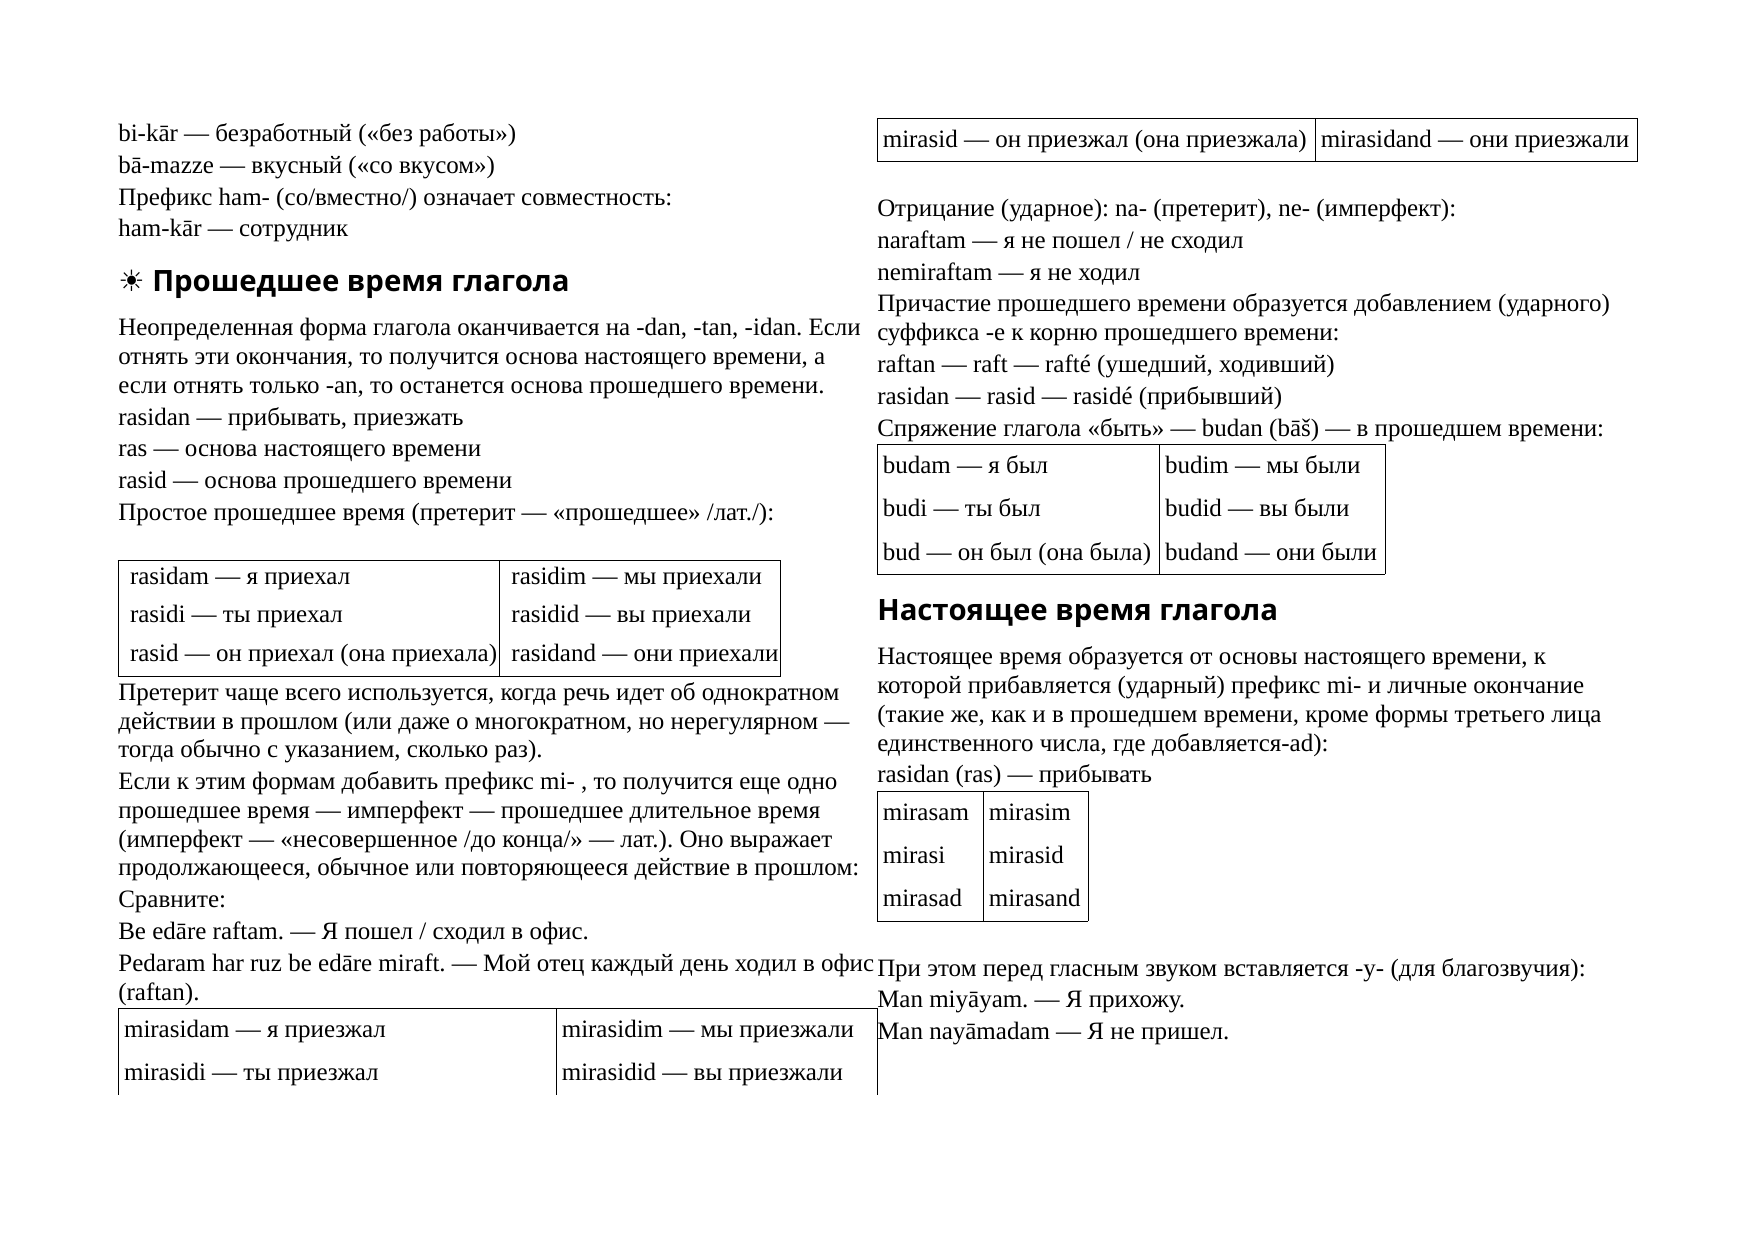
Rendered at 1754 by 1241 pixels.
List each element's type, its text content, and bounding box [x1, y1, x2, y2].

table_cell mirasid — он приезжал (она приезжала) [878, 119, 1315, 161]
text Pedaram har ruz be edāre miraft. — Мой отец каждый день ходил в офис (raftan). [118, 948, 877, 1005]
table_cell mirasand [984, 878, 1088, 921]
table_header mirasim [984, 792, 1088, 834]
text Man nayāmadam — Я не пришел. [878, 1016, 1636, 1045]
text Если к этим формам добавить префикс mi- , то получится еще одно прошедшее время — имперфект — прошедшее длительное время (имперфект — «несовершенное /до конца/» — лат.). Оно выражает продолжающееся, обычное или повторяющееся действие в прошлом: [118, 766, 877, 881]
text rasidan (ras) — прибывать [877, 759, 1636, 788]
text rasidan — rasid — rasidé (прибывший) [877, 381, 1636, 409]
table_header rasidim — мы приехали [500, 561, 780, 599]
subtitle ☀ Прошедшее время глагола [118, 260, 877, 300]
text Be edāre raftam. — Я пошел / сходил в офис. [118, 916, 877, 945]
table_cell rasidi — ты приехал [119, 599, 499, 638]
text Неопределенная форма глагола оканчивается на -dan, -tan, -idan. Если отнять эти окончания, то получится основа настоящего времени, а если отнять только -an, то останется основа прошедшего времени. [118, 312, 877, 398]
text Претерит чаще всего используется, когда речь идет об однократном действии в прошлом (или даже о многократном, но нерегулярном — тогда обычно с указанием, сколько раз). [118, 677, 877, 763]
subtitle Настоящее время глагола [877, 589, 1636, 629]
table_header budam — я был [878, 445, 1159, 488]
text Причастие прошедшего времени образуется добавлением (ударного) суффикса -e к корню прошедшего времени: [877, 288, 1636, 346]
text bā-mazze — вкусный («со вкусом») [118, 150, 877, 179]
table_header budim — мы были [1160, 445, 1385, 488]
text raftan — raft — rafté (ушедший, ходивший) [877, 349, 1636, 378]
table_cell budid — вы были [1160, 488, 1385, 531]
table_header rasidam — я приехал [119, 561, 499, 599]
table_cell rasid — он приехал (она приехала) [119, 638, 499, 676]
text ras — основа настоящего времени [118, 433, 877, 462]
table_cell budi — ты был [878, 488, 1159, 531]
table_header mirasidim — мы приезжали [557, 1009, 877, 1052]
table_cell bud — он был (она была) [878, 531, 1159, 574]
table_cell mirasad [878, 878, 983, 921]
text nemiraftam — я не ходил [877, 257, 1636, 286]
text Сравните: [118, 884, 877, 913]
text Спряжение глагола «быть» — budan (bāš) — в прошедшем времени: [877, 413, 1636, 441]
text При этом перед гласным звуком вставляется -y- (для благозвучия): [877, 953, 1636, 982]
table_cell mirasi [878, 835, 983, 878]
text rasidan — прибывать, приезжать [118, 402, 877, 430]
text Настоящее время образуется от основы настоящего времени, к которой прибавляется (ударный) префикс mi- и личные окончание (такие же, как и в прошедшем времени, кроме формы третьего лица единственного числа, где добавляется-ad): [877, 641, 1636, 756]
table_header mirasidam — я приезжал [119, 1009, 556, 1052]
text ham-kār — сотрудник [118, 213, 877, 242]
text naraftam — я не пошел / не сходил [877, 225, 1636, 254]
table_cell mirasidi — ты приезжал [119, 1052, 556, 1095]
text bi-kār — безработный («без работы») [118, 118, 877, 147]
text Простое прошедшее время (претерит — «прошедшее» /лат./): [118, 497, 877, 526]
table_cell mirasid [984, 835, 1088, 878]
table_cell budand — они были [1160, 531, 1385, 574]
table_cell mirasidid — вы приезжали [557, 1052, 877, 1095]
table_cell rasidid — вы приехали [500, 599, 780, 638]
table_cell mirasidand — они приезжали [1316, 119, 1637, 161]
text Отрицание (ударное): na- (претерит), ne- (имперфект): [877, 193, 1636, 222]
text Префикс ham- (со/вместно/) означает совместность: [118, 182, 877, 210]
text rasid — основа прошедшего времени [118, 465, 877, 494]
text Man miyāyam. — Я прихожу. [877, 984, 1636, 1013]
table_header mirasam [878, 792, 983, 834]
table_cell rasidand — они приехали [500, 638, 780, 676]
